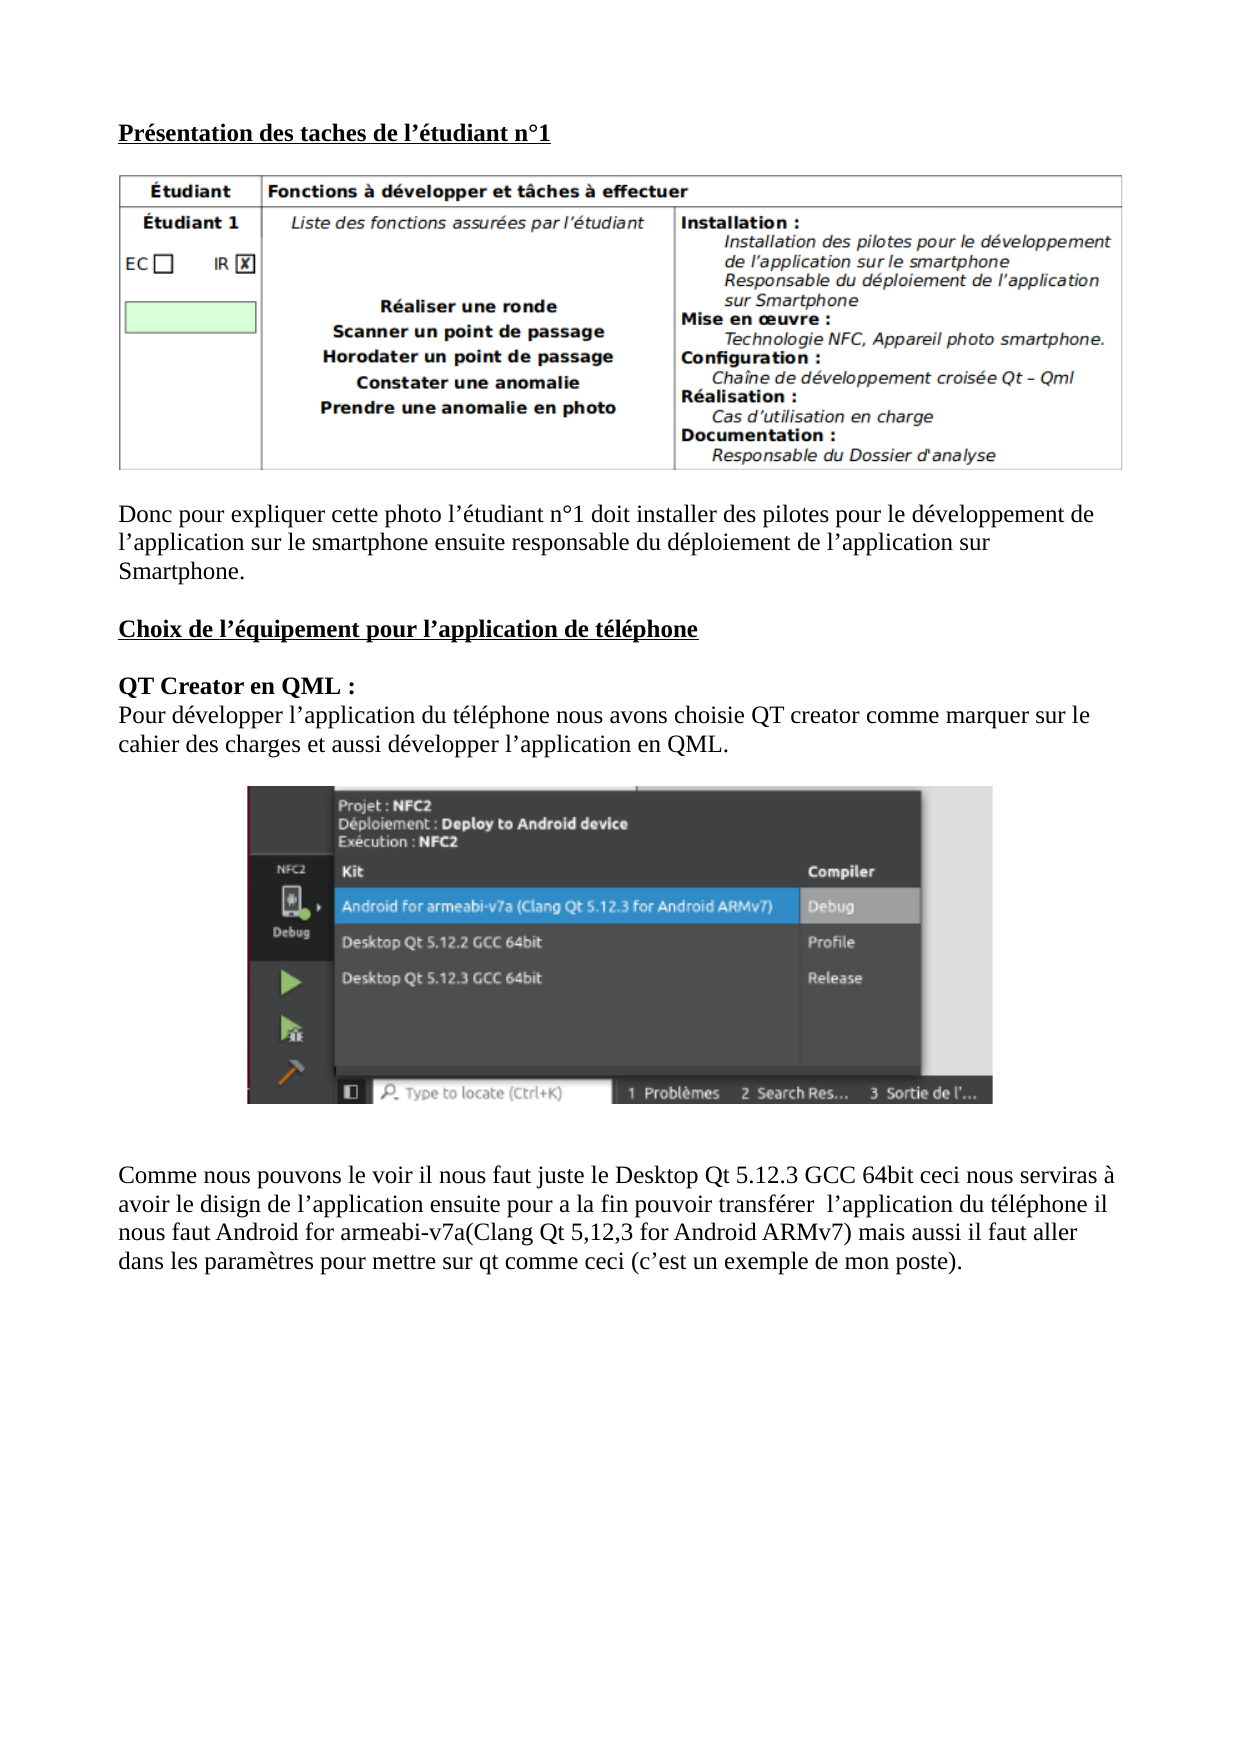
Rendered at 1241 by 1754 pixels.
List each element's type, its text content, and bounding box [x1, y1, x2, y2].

text Choix de l’équipement pour l’application de téléphone [118, 614, 1122, 642]
text Pour développer l’application du téléphone nous avons choisie QT creator comme marquer sur le cahier des charges et aussi développer l’application en QML. [118, 700, 1122, 757]
text Présentation des taches de l’étudiant n°1 [118, 118, 1122, 147]
picture [247, 786, 993, 1104]
text Comme nous pouvons le voir il nous faut juste le Desktop Qt 5.12.3 GCC 64bit ceci nous serviras à avoir le disign de l’application ensuite pour a la fin pouvoir transférer l’application du téléphone il nous faut Android for armeabi-v7a(Clang Qt 5,12,3 for Android ARMv7) mais aussi il faut aller dans les paramètres pour mettre sur qt comme ceci (c’est un exemple de mon poste). [118, 1160, 1122, 1275]
text Donc pour expliquer cette photo l’étudiant n°1 doit installer des pilotes pour le développement de l’application sur le smartphone ensuite responsable du déploiement de l’application sur Smartphone. [118, 499, 1122, 585]
picture [118, 175, 1123, 470]
text QT Creator en QML : [118, 671, 1122, 700]
